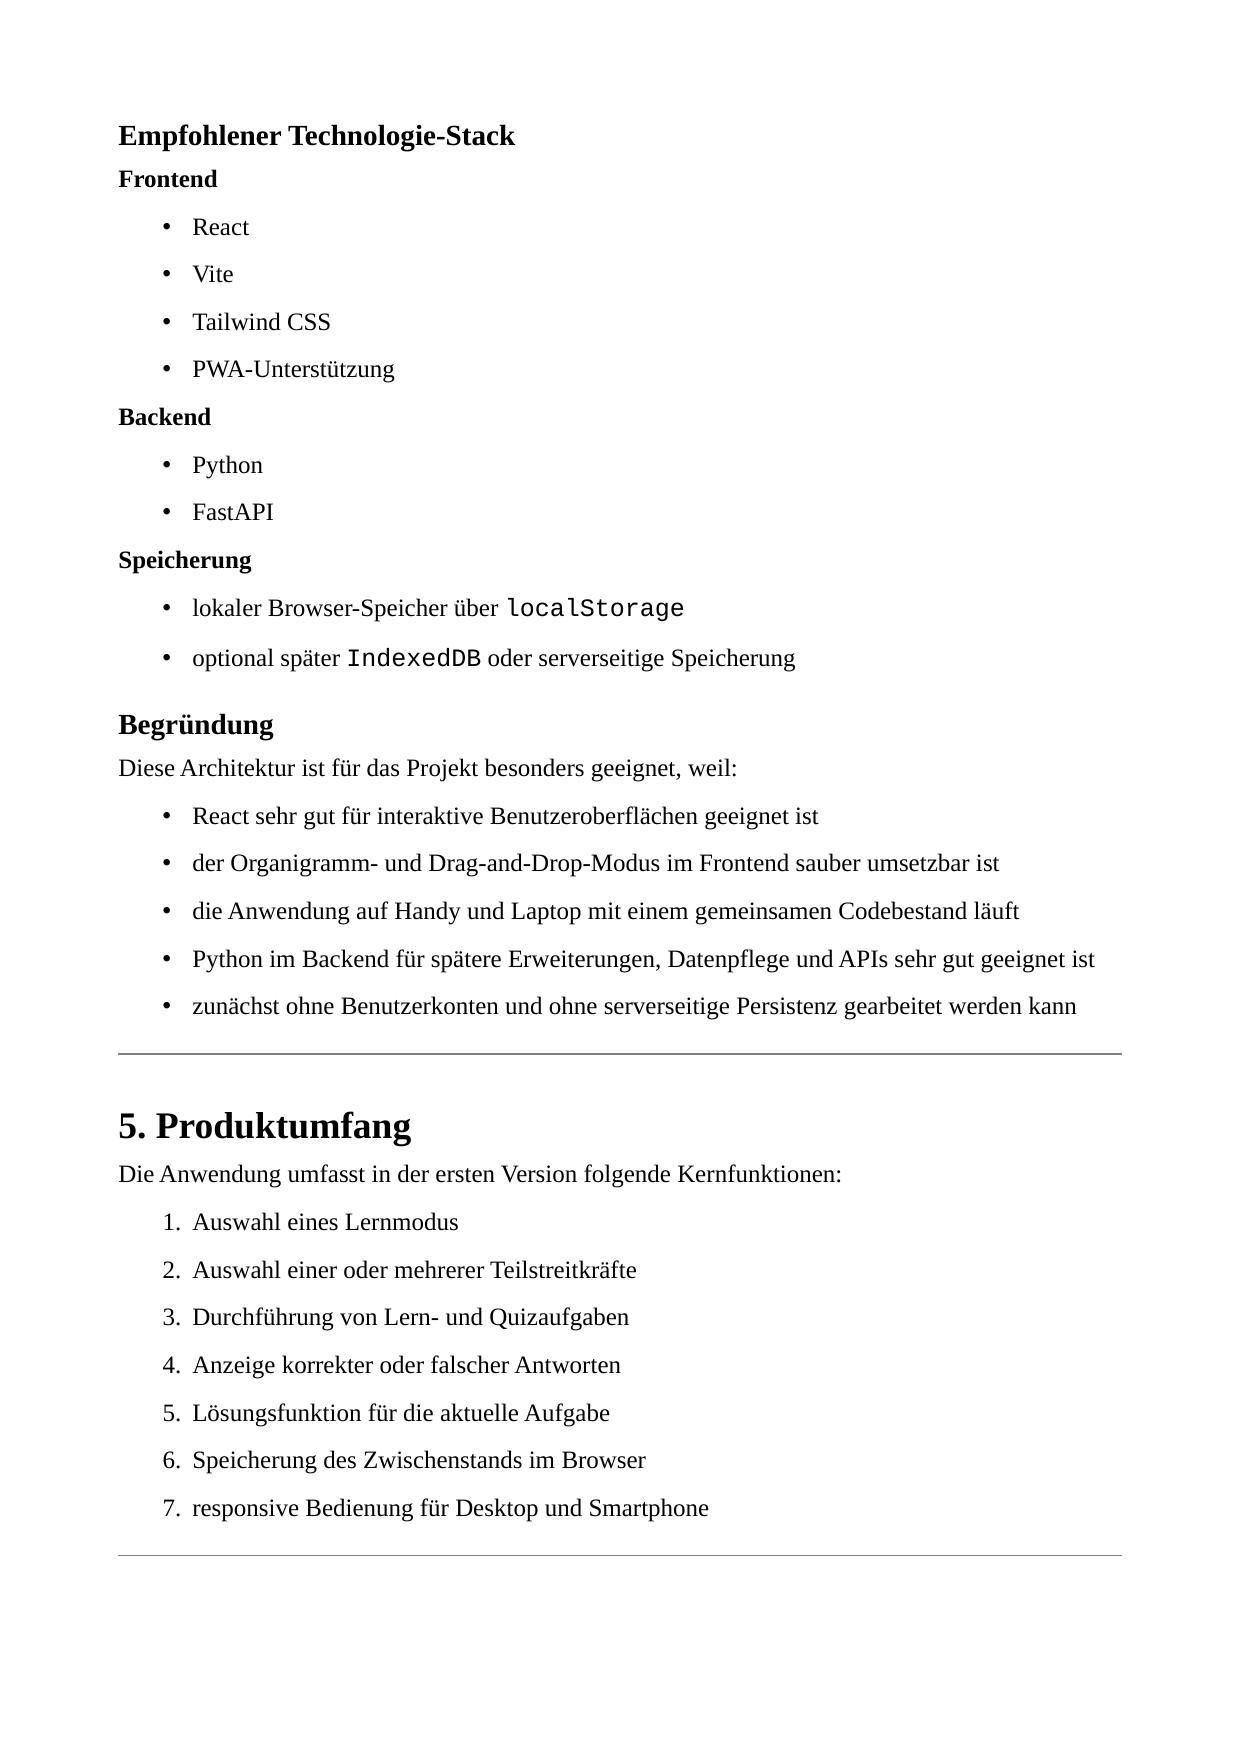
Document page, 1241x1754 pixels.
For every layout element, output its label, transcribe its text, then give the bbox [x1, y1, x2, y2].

list die Anwendung auf Handy und Laptop mit einem gemeinsamen Codebestand läuft [162, 896, 1122, 925]
list Lösungsfunktion für die aktuelle Aufgabe [162, 1398, 1122, 1426]
text Frontend [118, 164, 1122, 193]
list Python [162, 450, 1122, 478]
list Anzeige korrekter oder falscher Antworten [162, 1350, 1122, 1379]
list optional später IndexedDB oder serverseitige Speicherung [162, 643, 1122, 673]
text Diese Architektur ist für das Projekt besonders geeignet, weil: [118, 753, 1122, 782]
list PWA-Unterstützung [162, 354, 1122, 383]
subtitle 5. Produktumfang [118, 1104, 1122, 1147]
list zunächst ohne Benutzerkonten und ohne serverseitige Persistenz gearbeitet werden kann [162, 991, 1122, 1020]
list Tailwind CSS [162, 307, 1122, 336]
subtitle Begründung [118, 707, 1122, 741]
text Backend [118, 402, 1122, 431]
list Python im Backend für spätere Erweiterungen, Datenpflege und APIs sehr gut geeignet ist [162, 944, 1122, 972]
list React [162, 212, 1122, 241]
text Die Anwendung umfasst in der ersten Version folgende Kernfunktionen: [118, 1159, 1122, 1188]
list Auswahl eines Lernmodus [162, 1207, 1122, 1236]
list Vite [162, 259, 1122, 288]
list der Organigramm- und Drag-and-Drop-Modus im Frontend sauber umsetzbar ist [162, 848, 1122, 877]
list Durchführung von Lern- und Quizaufgaben [162, 1302, 1122, 1331]
subtitle Empfohlener Technologie-Stack [118, 118, 1122, 152]
list lokaler Browser-Speicher über localStorage [162, 593, 1122, 623]
text Speicherung [118, 545, 1122, 574]
list React sehr gut für interaktive Benutzeroberflächen geeignet ist [162, 801, 1122, 829]
list FastAPI [162, 497, 1122, 526]
list Auswahl einer oder mehrerer Teilstreitkräfte [162, 1255, 1122, 1283]
list Speicherung des Zwischenstands im Browser [162, 1445, 1122, 1474]
list responsive Bedienung für Desktop und Smartphone [162, 1493, 1122, 1522]
